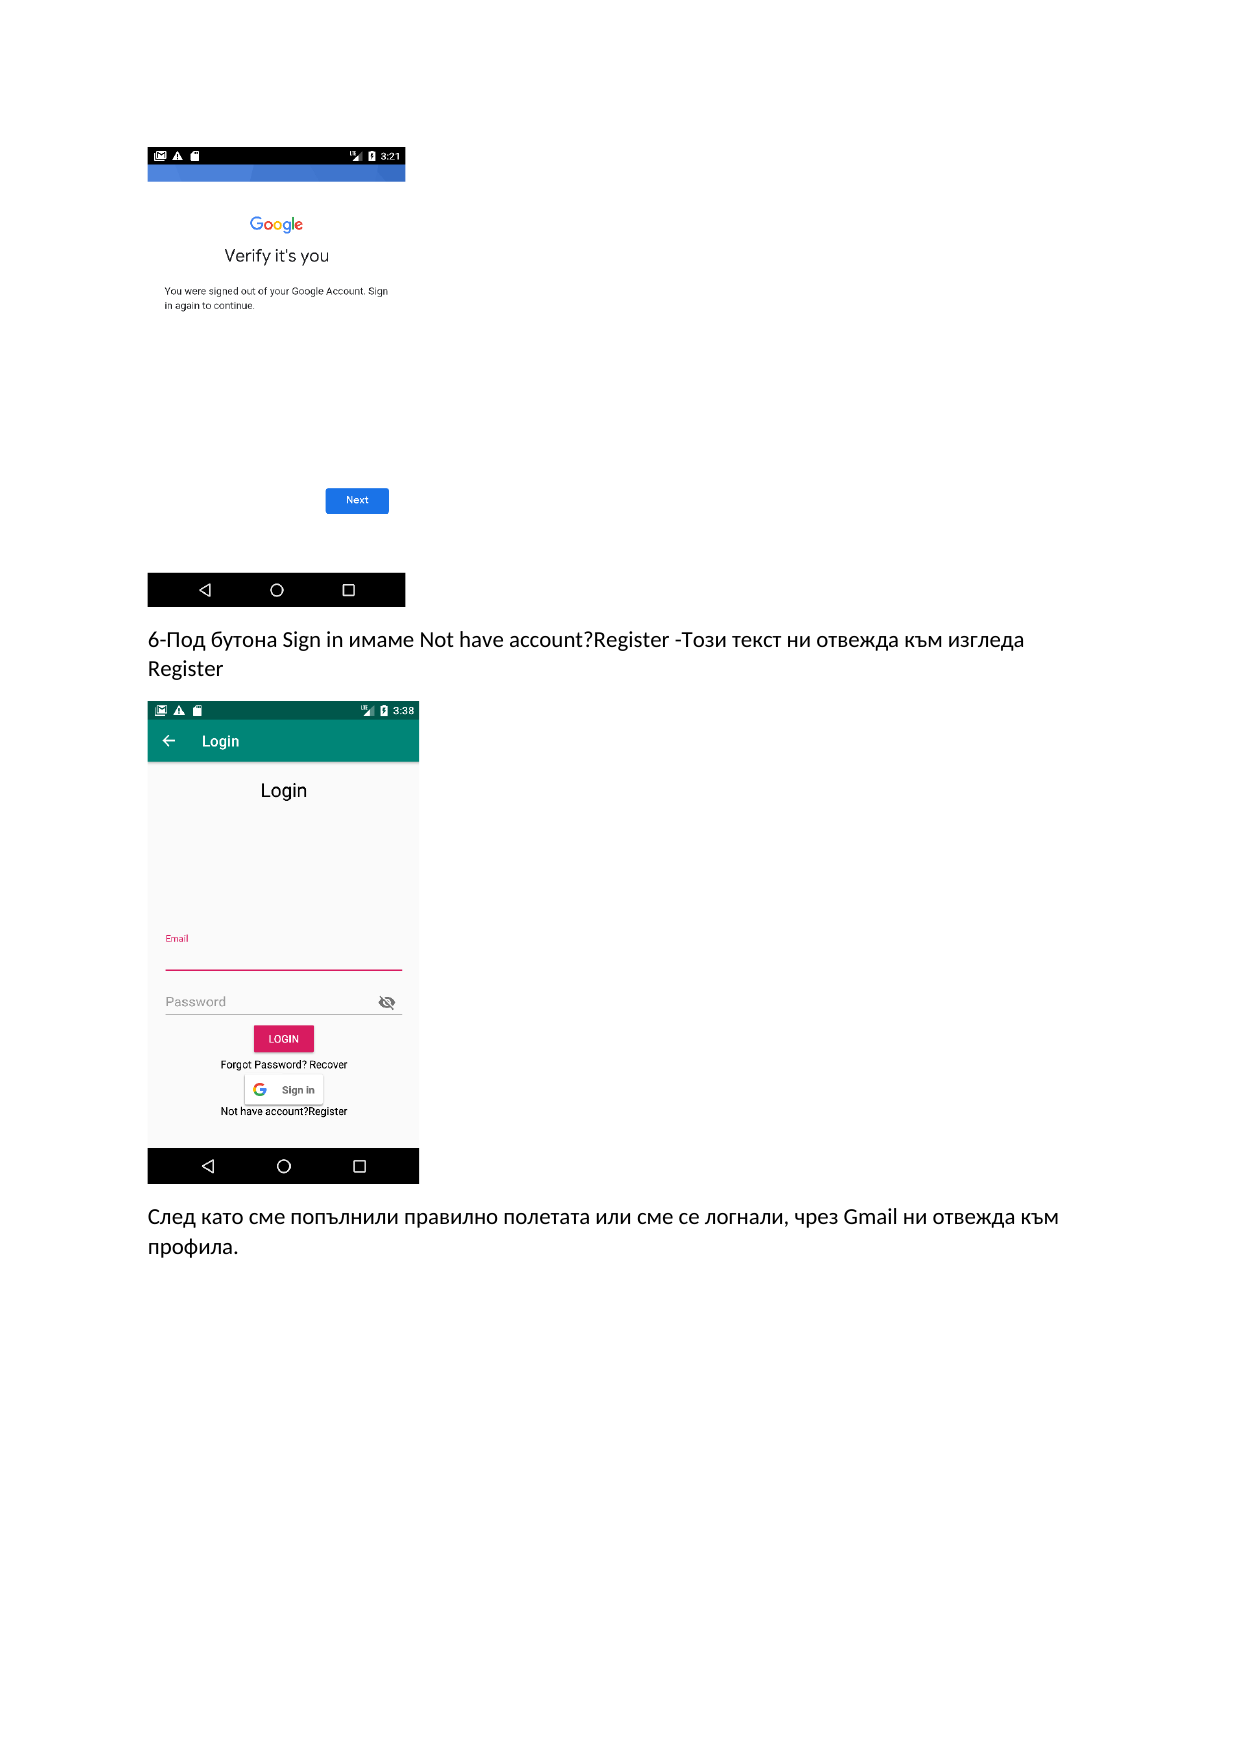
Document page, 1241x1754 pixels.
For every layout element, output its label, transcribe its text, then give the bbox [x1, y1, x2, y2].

text 6-Под бутона Sign in имаме Not have account?Register -Този текст ни отвежда към изгледа Register [148, 625, 1093, 683]
text След като сме попълнили правилно полетата или сме се логнали, чрез Gmail ни отвежда към профила. [148, 1202, 1093, 1260]
